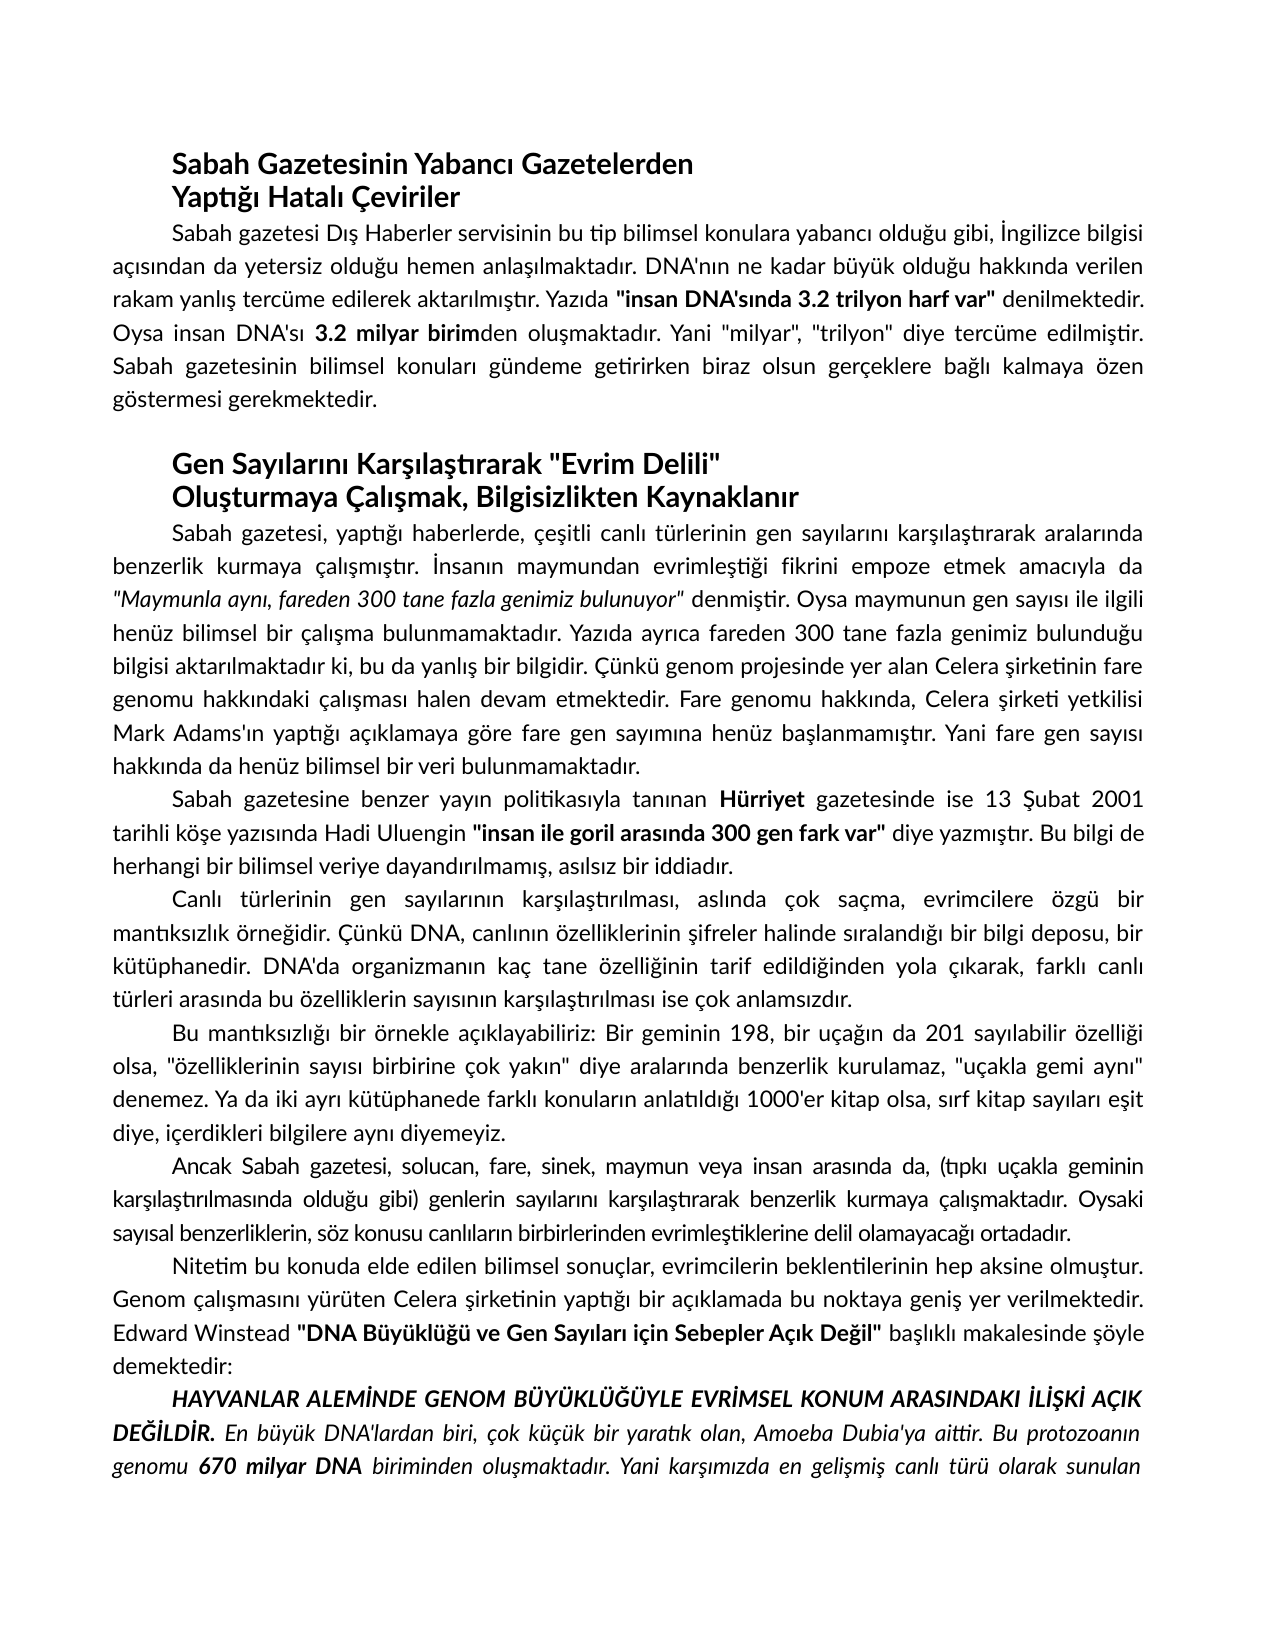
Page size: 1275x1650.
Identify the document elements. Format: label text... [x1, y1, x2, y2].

text Nitetim bu konuda elde edilen bilimsel sonuçlar, evrimcilerin beklentilerinin hep aksine olmuştur. Genom çalışmasını yürüten Celera şirketinin yaptığı bir açıklamada bu noktaya geniş yer verilmektedir. Edward Winstead "DNA Büyüklüğü ve Gen Sayıları için Sebepler Açık Değil" başlıklı makalesinde şöyle demektedir: [112, 1248, 1145, 1381]
text Yaptığı Hatalı Çeviriler [112, 181, 1145, 214]
text Sabah Gazetesinin Yabancı Gazetelerden [112, 148, 1145, 181]
text Sabah gazetesi, yaptığı haberlerde, çeşitli canlı türlerinin gen sayılarını karşılaştırarak aralarında benzerlik kurmaya çalışmıştır. İnsanın maymundan evrimleştiği fikrini empoze etmek amacıyla da "Maymunla aynı, fareden 300 tane fazla genimiz bulunuyor" denmiştir. Oysa maymunun gen sayısı ile ilgili henüz bilimsel bir çalışma bulunmamaktadır. Yazıda ayrıca fareden 300 tane fazla genimiz bulunduğu bilgisi aktarılmaktadır ki, bu da yanlış bir bilgidir. Çünkü genom projesinde yer alan Celera şirketinin fare genomu hakkındaki çalışması halen devam etmektedir. Fare genomu hakkında, Celera şirketi yetkilisi Mark Adams'ın yaptığı açıklamaya göre fare gen sayımına henüz başlanmamıştır. Yani fare gen sayısı hakkında da henüz bilimsel bir veri bulunmamaktadır. [112, 514, 1145, 781]
text Canlı türlerinin gen sayılarının karşılaştırılması, aslında çok saçma, evrimcilere özgü bir mantıksızlık örneğidir. Çünkü DNA, canlının özelliklerinin şifreler halinde sıralandığı bir bilgi deposu, bir kütüphanedir. DNA'da organizmanın kaç tane özelliğinin tarif edildiğinden yola çıkarak, farklı canlı türleri arasında bu özelliklerin sayısının karşılaştırılması ise çok anlamsızdır. [112, 881, 1145, 1014]
text Bu mantıksızlığı bir örnekle açıklayabiliriz: Bir geminin 198, bir uçağın da 201 sayılabilir özelliği olsa, "özelliklerinin sayısı birbirine çok yakın" diye aralarında benzerlik kurulamaz, "uçakla gemi aynı" denemez. Ya da iki ayrı kütüphanede farklı konuların anlatıldığı 1000'er kitap olsa, sırf kitap sayıları eşit diye, içerdikleri bilgilere aynı diyemeyiz. [112, 1014, 1145, 1148]
text Sabah gazetesine benzer yayın politikasıyla tanınan Hürriyet gazetesinde ise 13 Şubat 2001 tarihli köşe yazısında Hadi Uluengin "insan ile goril arasında 300 gen fark var" diye yazmıştır. Bu bilgi de herhangi bir bilimsel veriye dayandırılmamış, asılsız bir iddiadır. [112, 781, 1145, 881]
text HAYVANLAR ALEMİNDE GENOM BÜYÜKLÜĞÜYLE EVRİMSEL KONUM ARASINDAKI İLİŞKİ AÇIK DEĞİLDİR. En büyük DNA'lardan biri, çok küçük bir yaratık olan, Amoeba Dubia'ya aittir. Bu protozoanın genomu 670 milyar DNA biriminden oluşmaktadır. Yani karşımızda en gelişmiş canlı türü olarak sunulan [112, 1381, 1145, 1481]
text Gen Sayılarını Karşılaştırarak "Evrim Delili" [112, 448, 1145, 481]
text Ancak Sabah gazetesi, solucan, fare, sinek, maymun veya insan arasında da, (tıpkı uçakla geminin karşılaştırılmasında olduğu gibi) genlerin sayılarını karşılaştırarak benzerlik kurmaya çalışmaktadır. Oysaki sayısal benzerliklerin, söz konusu canlıların birbirlerinden evrimleştiklerine delil olamayacağı ortadadır. [112, 1148, 1145, 1248]
text Sabah gazetesi Dış Haberler servisinin bu tip bilimsel konulara yabancı olduğu gibi, İngilizce bilgisi açısından da yetersiz olduğu hemen anlaşılmaktadır. DNA'nın ne kadar büyük olduğu hakkında verilen rakam yanlış tercüme edilerek aktarılmıştır. Yazıda "insan DNA'sında 3.2 trilyon harf var" denilmektedir. Oysa insan DNA'sı 3.2 milyar birimden oluşmaktadır. Yani "milyar", "trilyon" diye tercüme edilmiştir. Sabah gazetesinin bilimsel konuları gündeme getirirken biraz olsun gerçeklere bağlı kalmaya özen göstermesi gerekmektedir. [112, 214, 1145, 414]
text Oluşturmaya Çalışmak, Bilgisizlikten Kaynaklanır [112, 481, 1145, 514]
